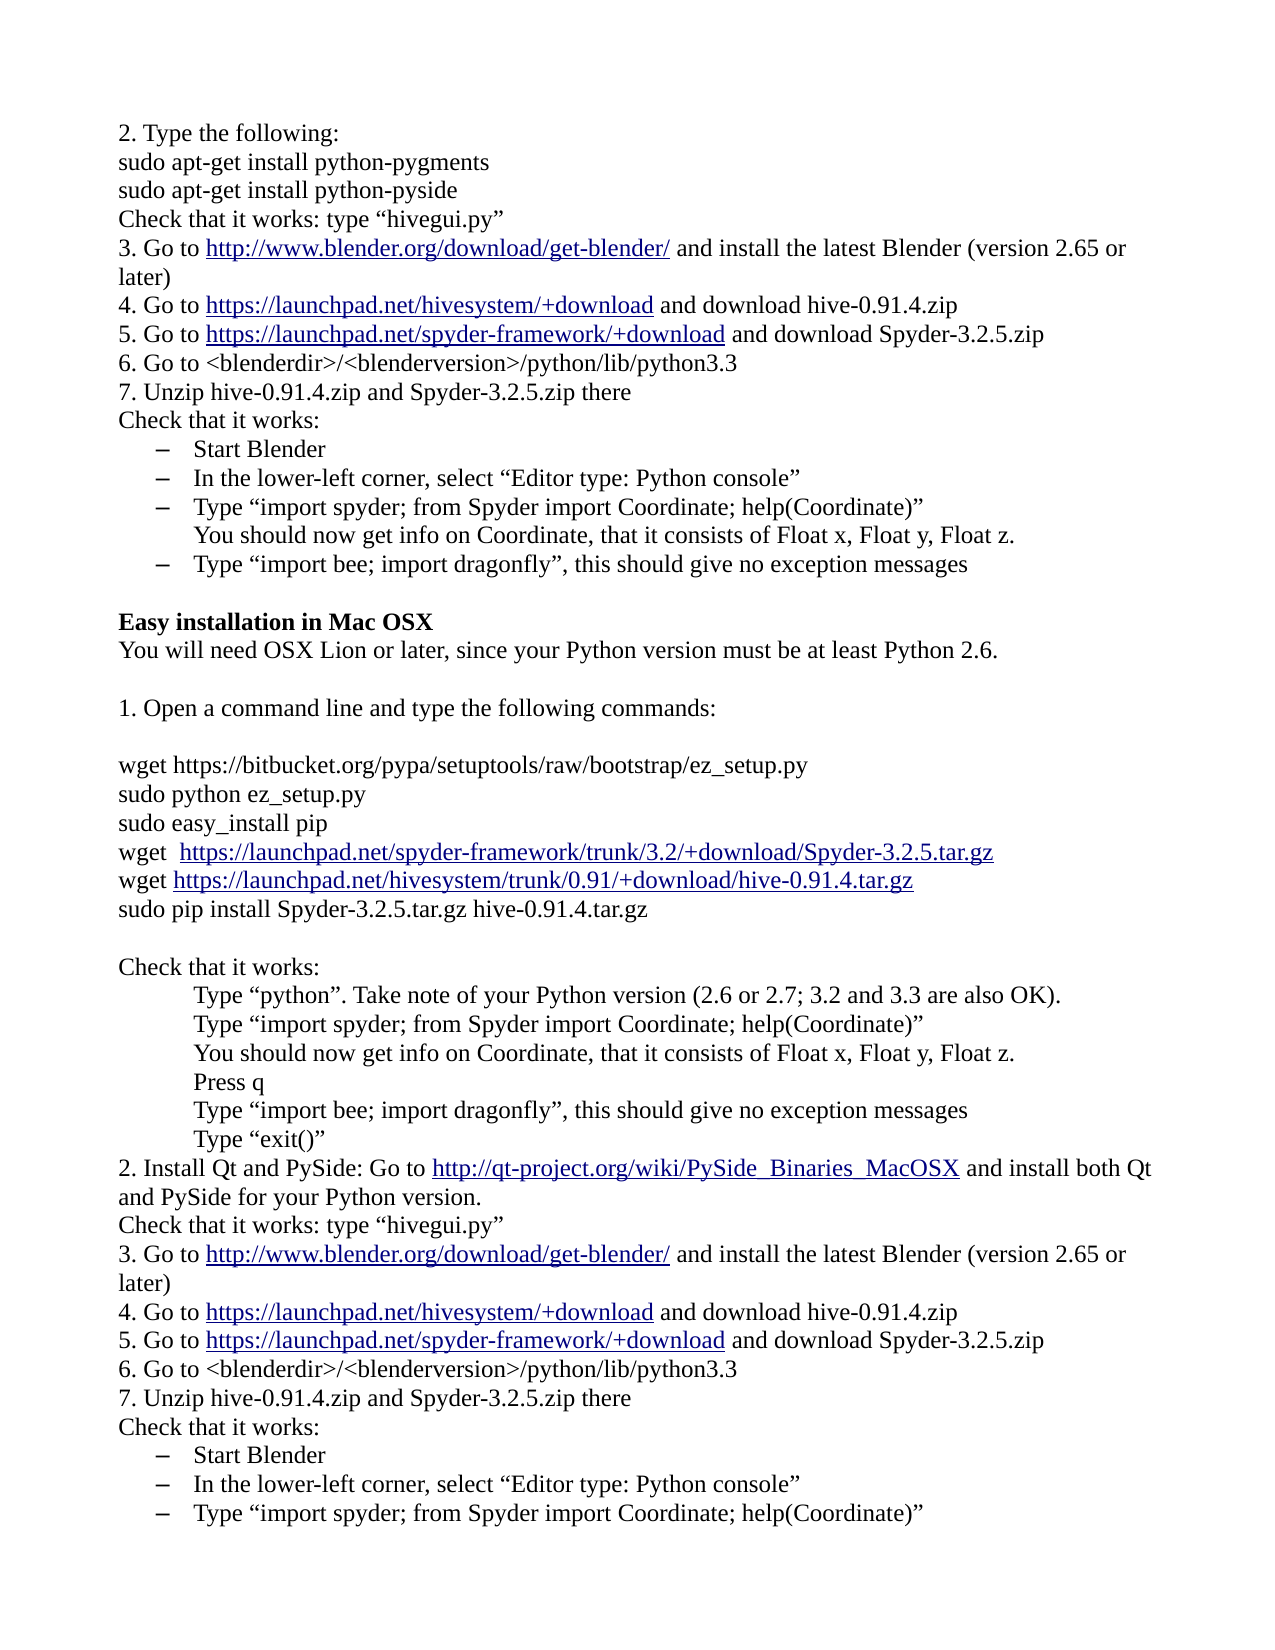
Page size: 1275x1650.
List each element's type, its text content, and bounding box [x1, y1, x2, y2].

text 4. Go to https://launchpad.net/hivesystem/+download and download hive-0.91.4.zip [118, 291, 1157, 319]
text sudo pip install Spyder-3.2.5.tar.gz hive-0.91.4.tar.gz [118, 894, 1157, 923]
text 7. Unzip hive-0.91.4.zip and Spyder-3.2.5.zip there [118, 377, 1157, 406]
text 2. Install Qt and PySide: Go to http://qt-project.org/wiki/PySide_Binaries_MacOSX and install both Qt and PySide for your Python version. [118, 1153, 1157, 1211]
text wget https://bitbucket.org/pypa/setuptools/raw/bootstrap/ez_setup.py [118, 751, 1157, 779]
list Type “import bee; import dragonfly”, this should give no exception messages [156, 549, 1157, 578]
text Check that it works: type “hivegui.py” [118, 1211, 1157, 1239]
text sudo easy_install pip [118, 808, 1157, 837]
list Type “import spyder; from Spyder import Coordinate; help(Coordinate)” [156, 492, 1157, 521]
text 4. Go to https://launchpad.net/hivesystem/+download and download hive-0.91.4.zip [118, 1297, 1157, 1326]
text 5. Go to https://launchpad.net/spyder-framework/+download and download Spyder-3.2.5.zip [118, 319, 1157, 348]
list In the lower-left corner, select “Editor type: Python console” [156, 463, 1157, 492]
list Start Blender [156, 434, 1157, 463]
text 3. Go to http://www.blender.org/download/get-blender/ and install the latest Blender (version 2.65 or later) [118, 233, 1157, 291]
text wget https://launchpad.net/spyder-framework/trunk/3.2/+download/Spyder-3.2.5.tar.gz [118, 837, 1157, 866]
text sudo python ez_setup.py [118, 779, 1157, 808]
text Check that it works: [118, 406, 1157, 434]
list Type “python”. Take note of your Python version (2.6 or 2.7; 3.2 and 3.3 are also OK). [156, 981, 1157, 1009]
text wget https://launchpad.net/hivesystem/trunk/0.91/+download/hive-0.91.4.tar.gz [118, 866, 1157, 894]
text 1. Open a command line and type the following commands: [118, 693, 1157, 722]
text sudo apt-get install python-pygments [118, 147, 1157, 176]
text Easy installation in Mac OSX [118, 607, 1157, 636]
text You will need OSX Lion or later, since your Python version must be at least Python 2.6. [118, 636, 1157, 664]
text 6. Go to <blenderdir>/<blenderversion>/python/lib/python3.3 [118, 348, 1157, 377]
text 3. Go to http://www.blender.org/download/get-blender/ and install the latest Blender (version 2.65 or later) [118, 1239, 1157, 1297]
list You should now get info on Coordinate, that it consists of Float x, Float y, Float z. [156, 1038, 1157, 1067]
list You should now get info on Coordinate, that it consists of Float x, Float y, Float z. [156, 521, 1157, 549]
list Press q [156, 1067, 1157, 1096]
list In the lower-left corner, select “Editor type: Python console” [156, 1469, 1157, 1498]
text sudo apt-get install python-pyside [118, 176, 1157, 204]
text Check that it works: type “hivegui.py” [118, 204, 1157, 233]
text 7. Unzip hive-0.91.4.zip and Spyder-3.2.5.zip there [118, 1383, 1157, 1412]
text Check that it works: [118, 952, 1157, 981]
list Type “exit()” [156, 1124, 1157, 1153]
text 6. Go to <blenderdir>/<blenderversion>/python/lib/python3.3 [118, 1354, 1157, 1383]
text Check that it works: [118, 1412, 1157, 1441]
list Start Blender [156, 1441, 1157, 1469]
list Type “import spyder; from Spyder import Coordinate; help(Coordinate)” [156, 1498, 1157, 1527]
list Type “import spyder; from Spyder import Coordinate; help(Coordinate)” [156, 1009, 1157, 1038]
list Type “import bee; import dragonfly”, this should give no exception messages [156, 1096, 1157, 1124]
text 5. Go to https://launchpad.net/spyder-framework/+download and download Spyder-3.2.5.zip [118, 1326, 1157, 1354]
text 2. Type the following: [118, 118, 1157, 147]
